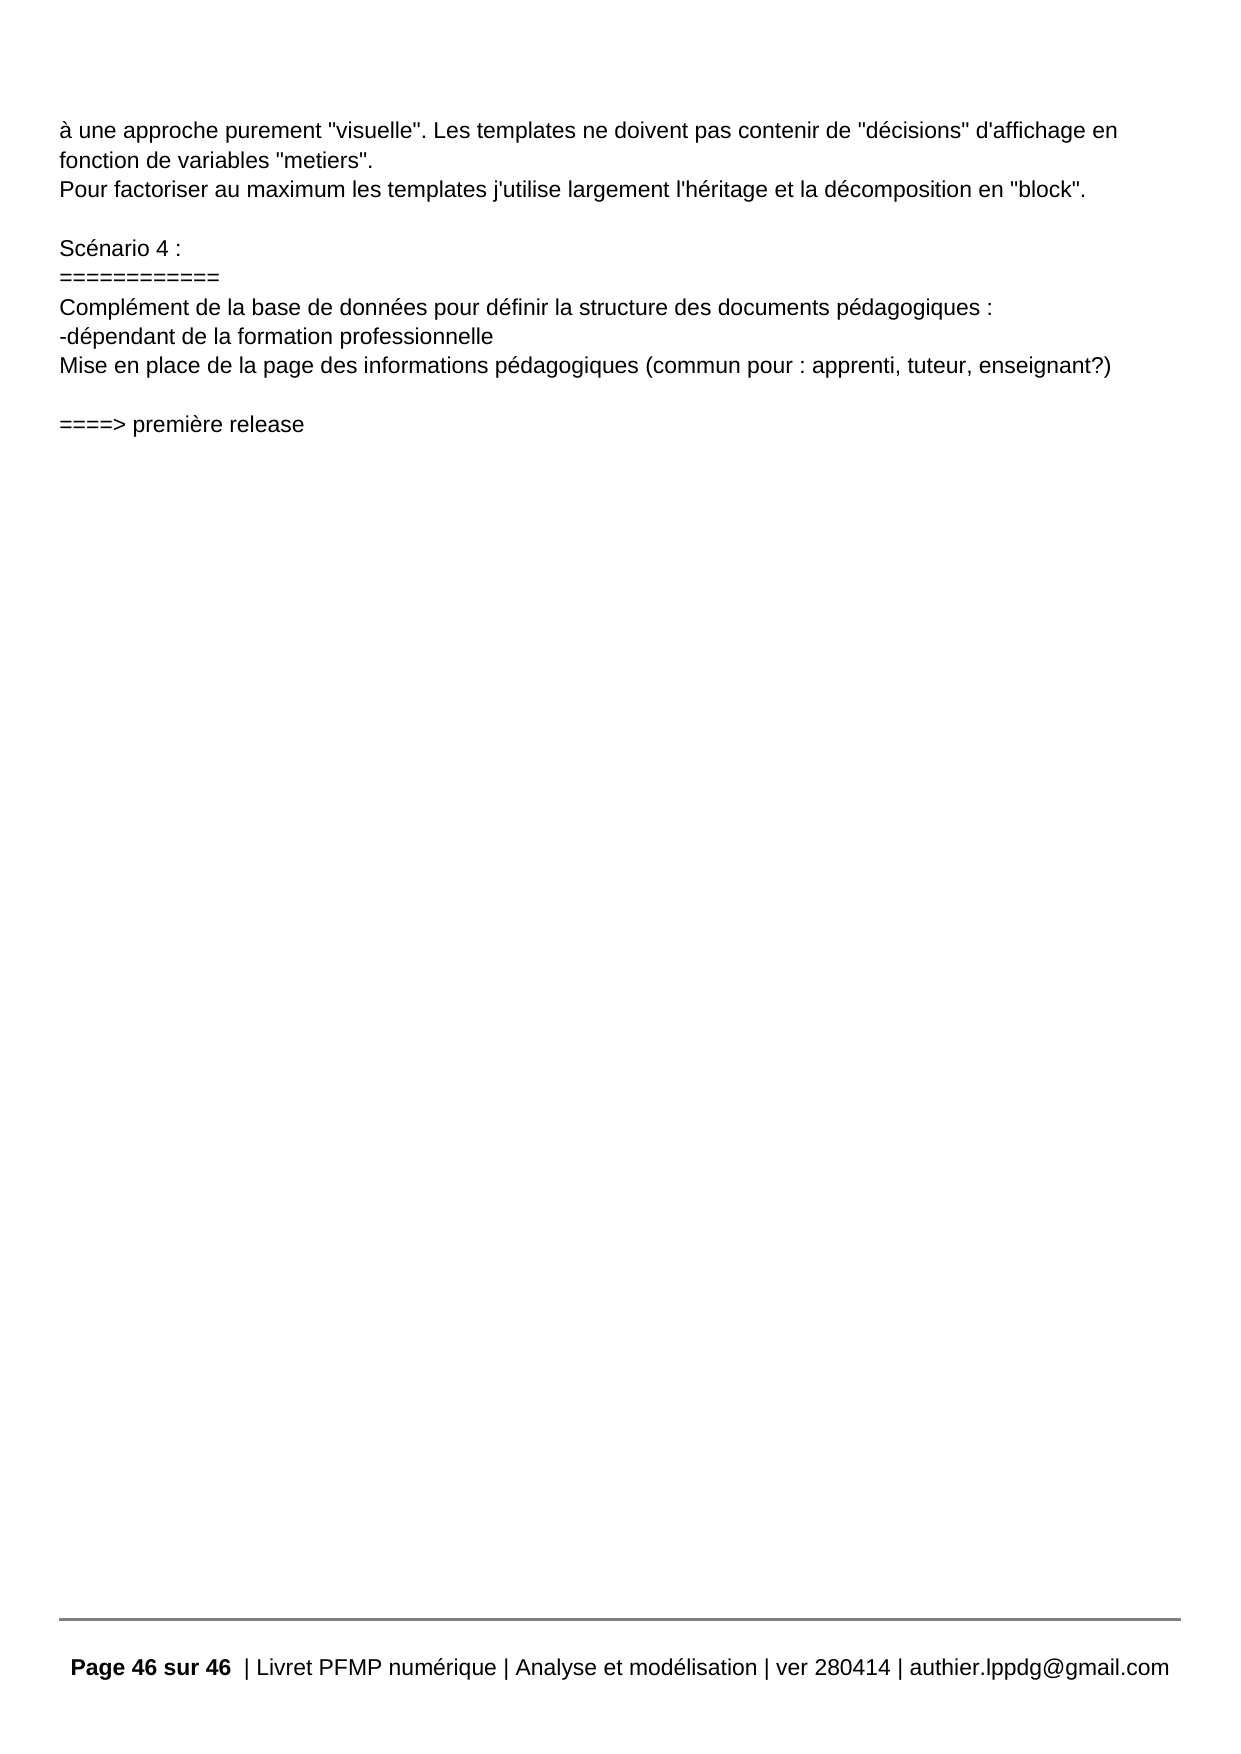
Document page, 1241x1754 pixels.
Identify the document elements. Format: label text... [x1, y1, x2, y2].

text ============ [59, 265, 1181, 291]
text Mise en place de la page des informations pédagogiques (commun pour : apprenti, tuteur, enseignant?) [59, 353, 1181, 379]
text à une approche purement "visuelle". Les templates ne doivent pas contenir de "décisions" d'affichage en fonction de variables "metiers". [59, 118, 1181, 173]
text -dépendant de la formation professionnelle [59, 324, 1181, 349]
text ====> première release [59, 412, 1181, 437]
text Complément de la base de données pour définir la structure des documents pédagogiques : [59, 294, 1181, 320]
text Scénario 4 : [59, 236, 1181, 261]
text Pour factoriser au maximum les templates j'utilise largement l'héritage et la décomposition en "block". [59, 177, 1181, 202]
